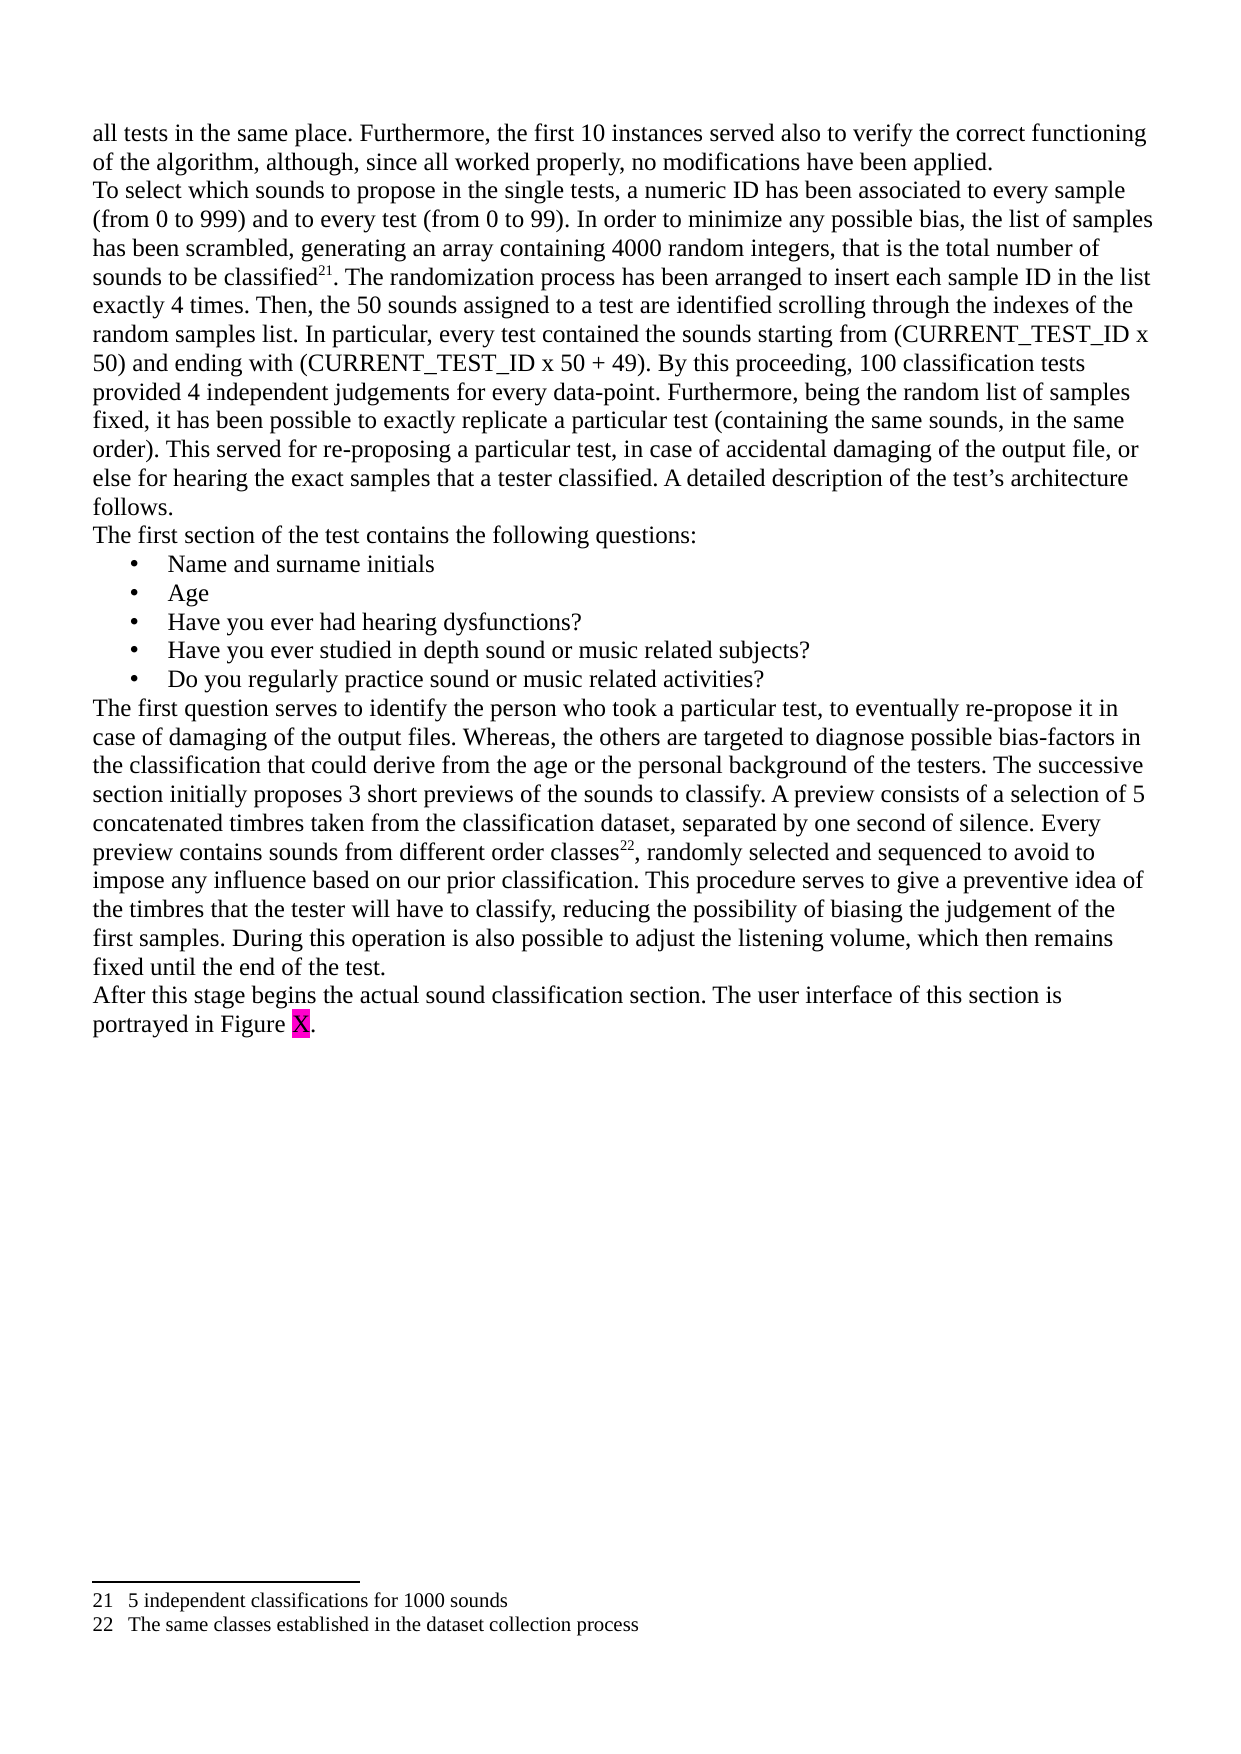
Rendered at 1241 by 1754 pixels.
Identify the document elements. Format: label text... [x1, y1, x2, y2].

list Have you ever had hearing dysfunctions? [130, 607, 1160, 636]
text The same classes established in the dataset collection process [92, 1612, 1160, 1636]
text To select which sounds to propose in the single tests, a numeric ID has been associated to every sample (from 0 to 999) and to every test (from 0 to 99). In order to minimize any possible bias, the list of samples has been scrambled, generating an array containing 4000 random integers, that is the total number of sounds to be classified. The randomization process has been arranged to insert each sample ID in the list exactly 4 times. Then, the 50 sounds assigned to a test are identified scrolling through the indexes of the random samples list. In particular, every test contained the sounds starting from (CURRENT_TEST_ID x 50) and ending with (CURRENT_TEST_ID x 50 + 49). By this proceeding, 100 classification tests provided 4 independent judgements for every data-point. Furthermore, being the random list of samples fixed, it has been possible to exactly replicate a particular test (containing the same sounds, in the same order). This served for re-proposing a particular test, in case of accidental damaging of the output file, or else for hearing the exact samples that a tester classified. A detailed description of the test’s architecture follows. [92, 176, 1160, 521]
text all tests in the same place. Furthermore, the first 10 instances served also to verify the correct functioning of the algorithm, although, since all worked properly, no modifications have been applied. [92, 118, 1160, 176]
text The first section of the test contains the following questions: [92, 521, 1160, 549]
text After this stage begins the actual sound classification section. The user interface of this section is portrayed in Figure X. [92, 981, 1160, 1038]
list Age [130, 578, 1160, 607]
list Do you regularly practice sound or music related activities? [130, 664, 1160, 693]
list Have you ever studied in depth sound or music related subjects? [130, 636, 1160, 664]
list Name and surname initials [130, 549, 1160, 578]
text The first question serves to identify the person who took a particular test, to eventually re-propose it in case of damaging of the output files. Whereas, the others are targeted to diagnose possible bias-factors in the classification that could derive from the age or the personal background of the testers. The successive section initially proposes 3 short previews of the sounds to classify. A preview consists of a selection of 5 concatenated timbres taken from the classification dataset, separated by one second of silence. Every preview contains sounds from different order classes, randomly selected and sequenced to avoid to impose any influence based on our prior classification. This procedure serves to give a preventive idea of the timbres that the tester will have to classify, reducing the possibility of biasing the judgement of the first samples. During this operation is also possible to adjust the listening volume, which then remains fixed until the end of the test. [92, 693, 1160, 981]
text 5 independent classifications for 1000 sounds [92, 1588, 1160, 1612]
